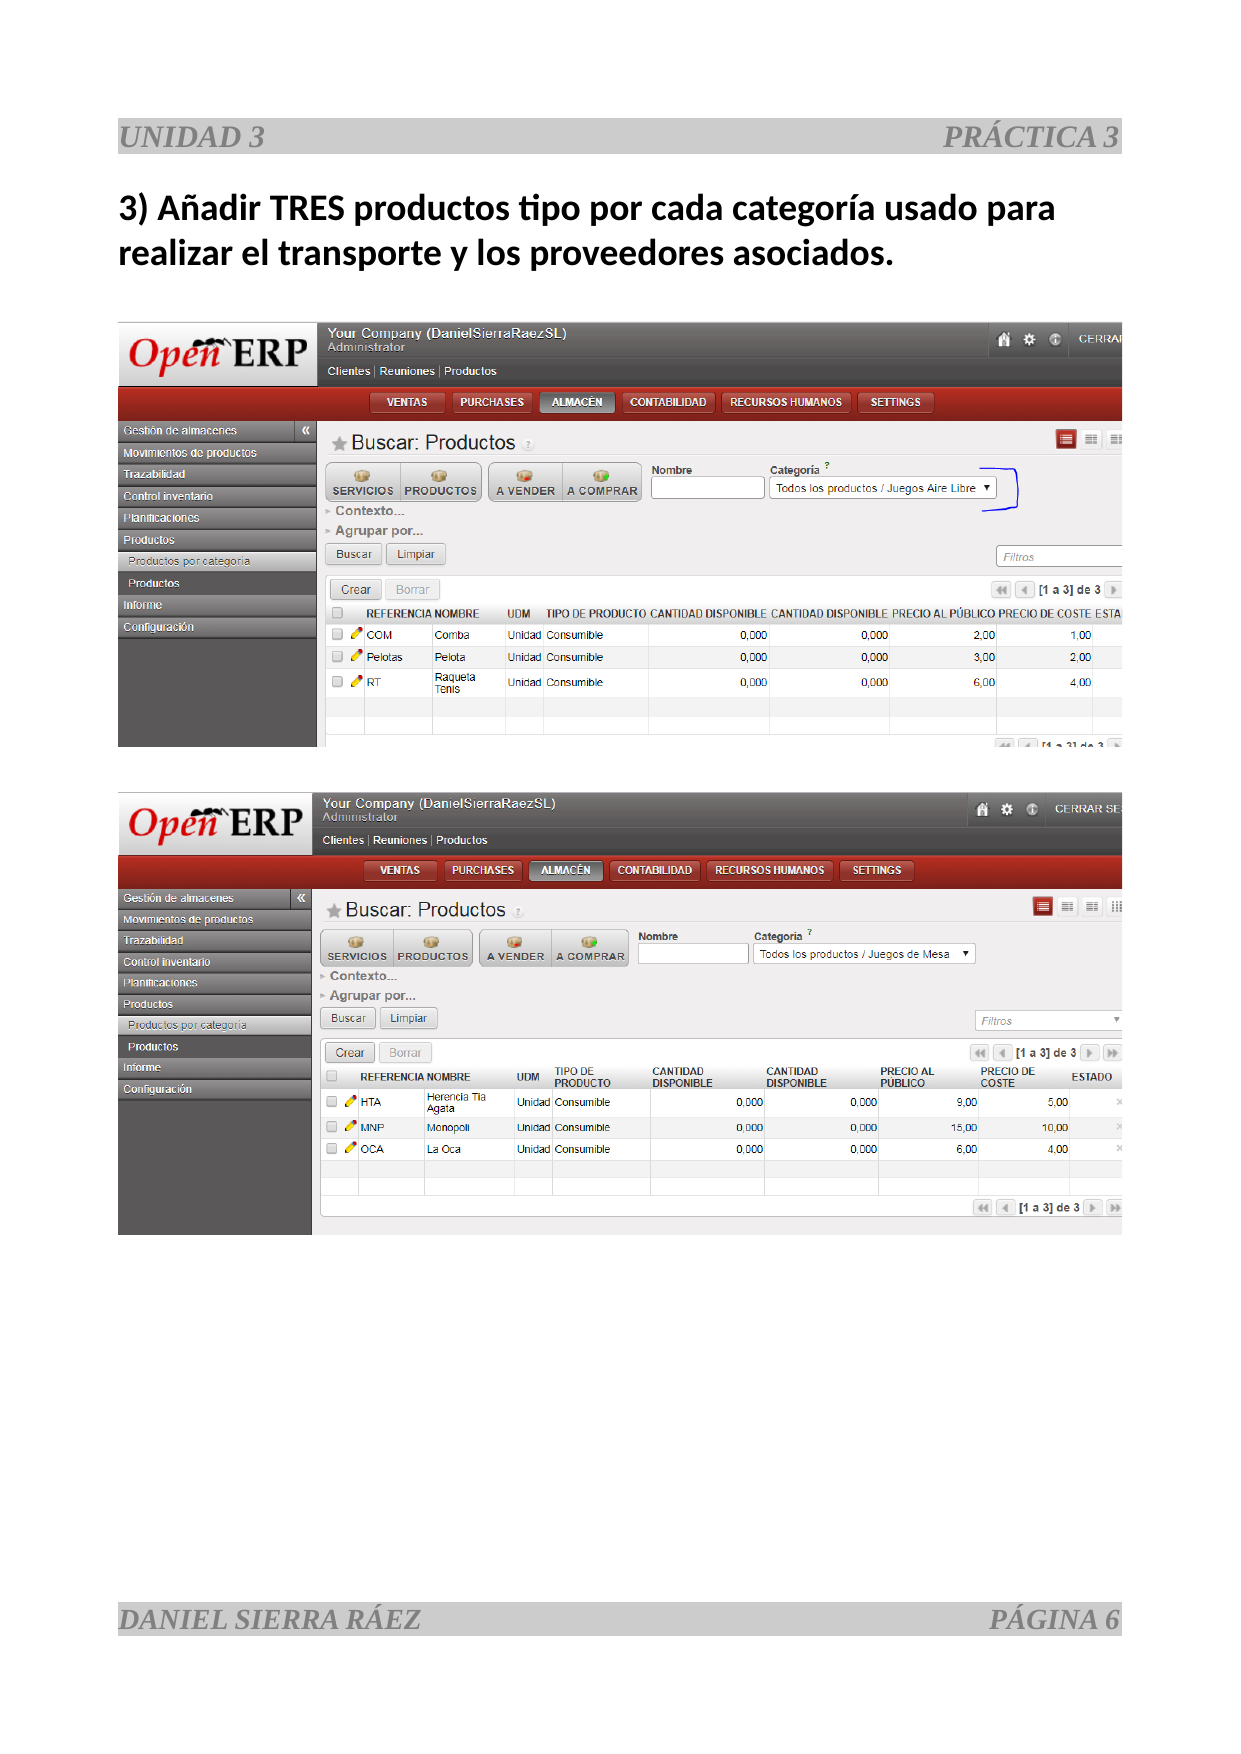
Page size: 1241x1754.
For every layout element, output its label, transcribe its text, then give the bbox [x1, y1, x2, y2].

text 3) Añadir TRES productos tipo por cada categoría usado para realizar el transporte y los proveedores asociados. [118, 183, 1122, 275]
picture [118, 321, 1123, 747]
picture [118, 792, 1123, 1235]
